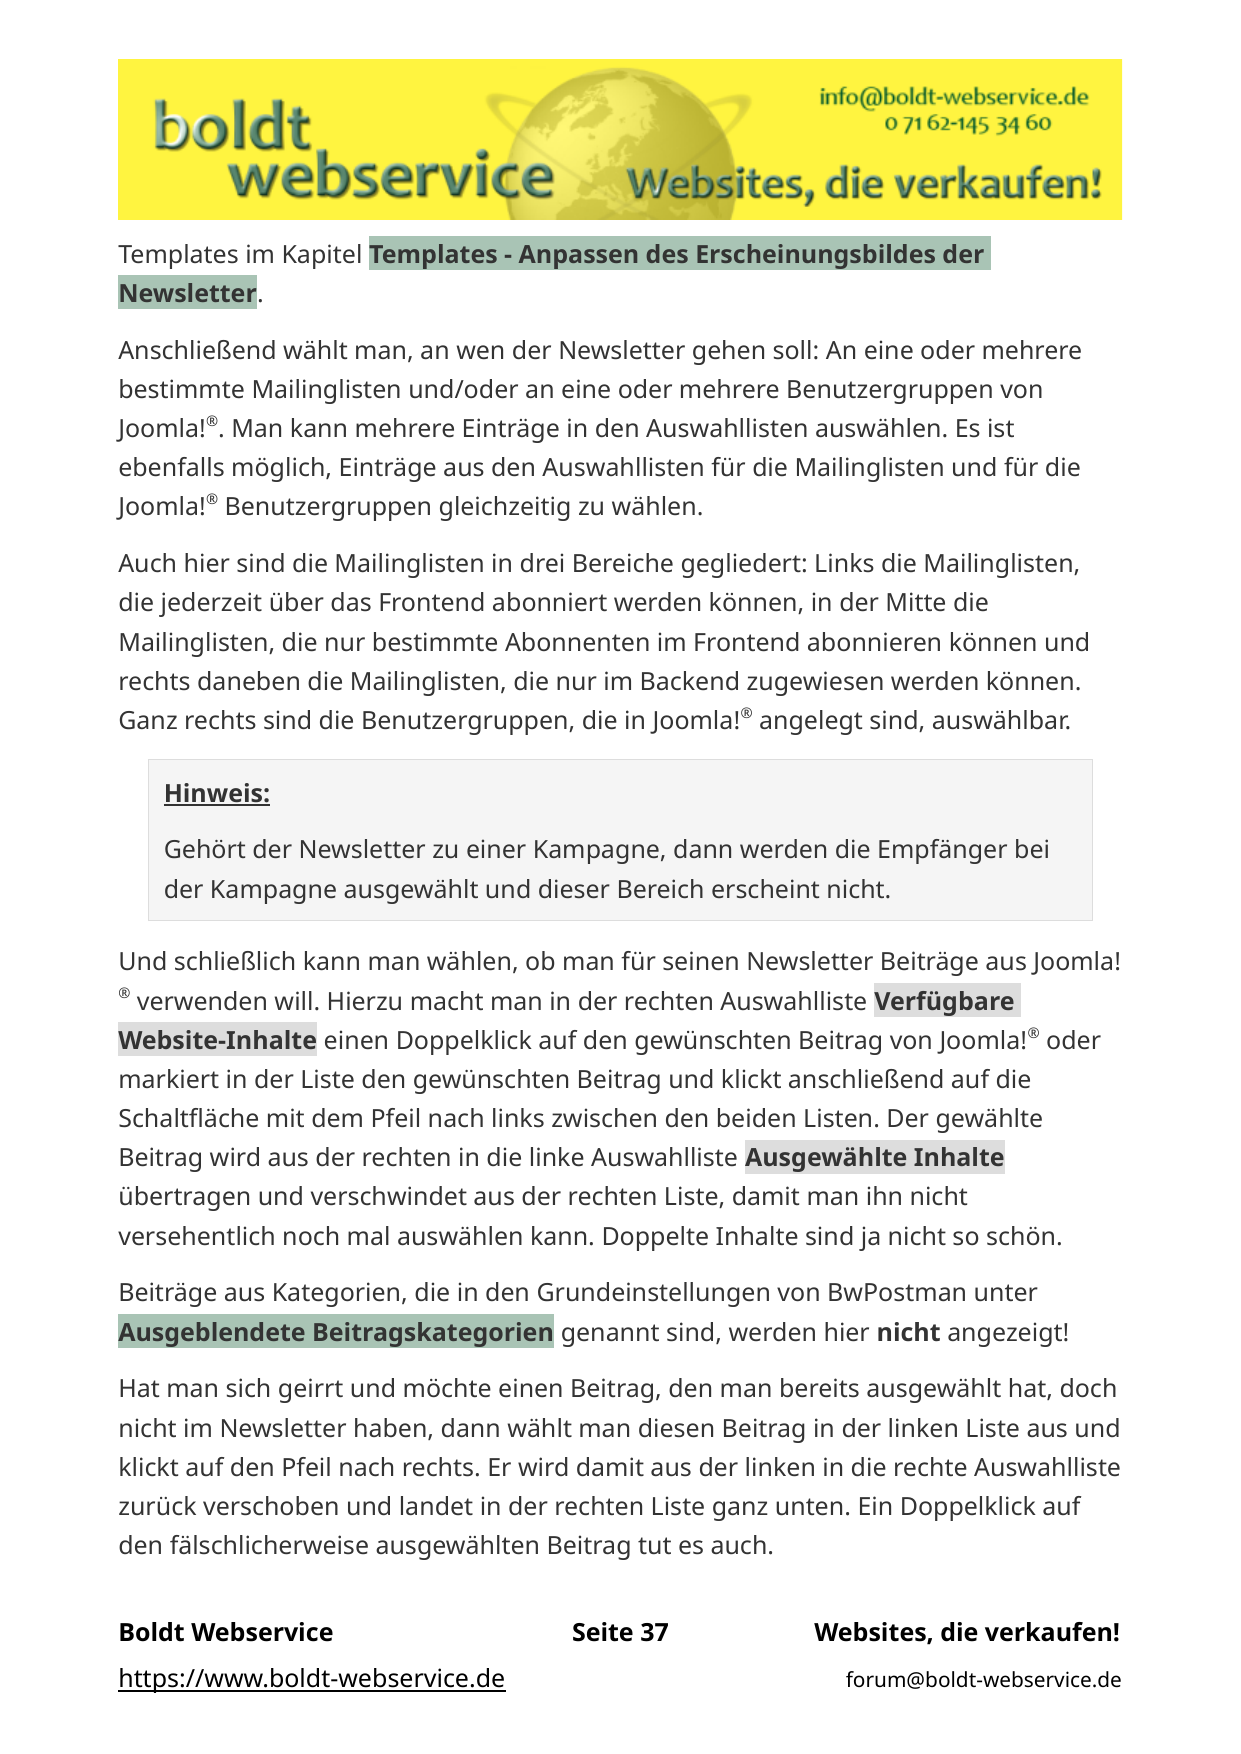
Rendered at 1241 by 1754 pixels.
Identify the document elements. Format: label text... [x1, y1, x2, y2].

text Beiträge aus Kategorien, die in den Grundeinstellungen von BwPostman unter Ausgeblendete Beitragskategorien genannt sind, werden hier nicht angezeigt! [118, 1275, 1122, 1348]
text Anschließend wählt man, an wen der Newsletter gehen soll: An eine oder mehrere bestimmte Mailinglisten und/oder an eine oder mehrere Benutzergruppen von Joomla!®. Man kann mehrere Einträge in den Auswahllisten auswählen. Es ist ebenfalls möglich, Einträge aus den Auswahllisten für die Mailinglisten und für die Joomla!® Benutzergruppen gleichzeitig zu wählen. [118, 332, 1122, 523]
text Gehört der Newsletter zu einer Kampagne, dann werden die Empfänger bei der Kampagne ausgewählt und dieser Bereich erscheint nicht. [149, 816, 1092, 920]
text Hinweis: [149, 760, 1092, 809]
text Auch hier sind die Mailinglisten in drei Bereiche gegliedert: Links die Mailinglisten, die jederzeit über das Frontend abonniert werden können, in der Mitte die Mailinglisten, die nur bestimmte Abonnenten im Frontend abonnieren können und rechts daneben die Mailinglisten, die nur im Backend zugewiesen werden können. Ganz rechts sind die Benutzergruppen, die in Joomla!® angelegt sind, auswählbar. [118, 546, 1122, 737]
text Hat man sich geirrt und möchte einen Beitrag, den man bereits ausgewählt hat, doch nicht im Newsletter haben, dann wählt man diesen Beitrag in der linken Liste aus und klickt auf den Pfeil nach rechts. Er wird damit aus der linken in die rechte Auswahlliste zurück verschoben und landet in der rechten Liste ganz unten. Ein Doppelklick auf den fälschlicherweise ausgewählten Beitrag tut es auch. [118, 1371, 1122, 1562]
text Templates im Kapitel Templates - Anpassen des Erscheinungsbildes der Newsletter. [118, 236, 1122, 309]
picture [118, 59, 1123, 220]
text Und schließlich kann man wählen, ob man für seinen Newsletter Beiträge aus Joomla!® verwenden will. Hierzu macht man in der rechten Auswahlliste Verfügbare Website-Inhalte einen Doppelklick auf den gewünschten Beitrag von Joomla!® oder markiert in der Liste den gewünschten Beitrag und klickt anschließend auf die Schaltfläche mit dem Pfeil nach links zwischen den beiden Listen. Der gewählte Beitrag wird aus der rechten in die linke Auswahlliste Ausgewählte Inhalte übertragen und verschwindet aus der rechten Liste, damit man ihn nicht versehentlich noch mal auswählen kann. Doppelte Inhalte sind ja nicht so schön. [118, 944, 1122, 1252]
